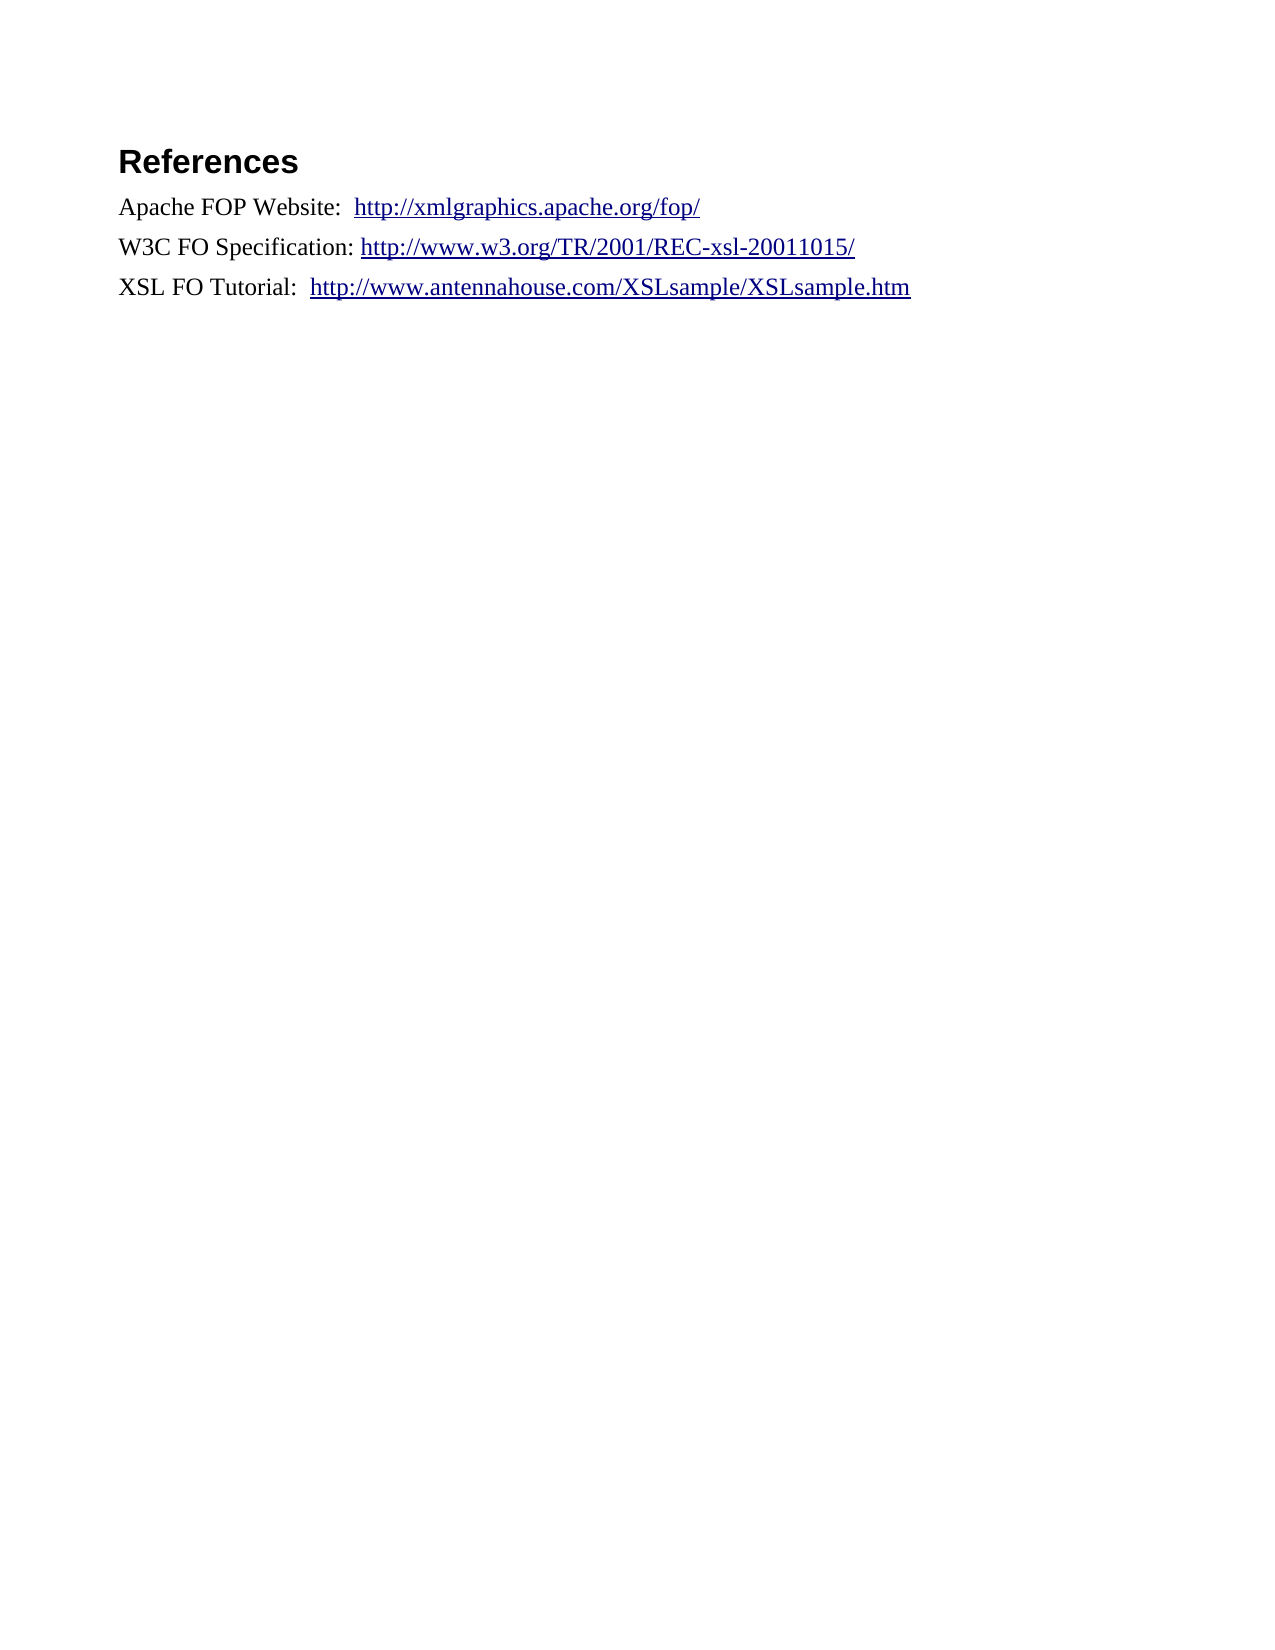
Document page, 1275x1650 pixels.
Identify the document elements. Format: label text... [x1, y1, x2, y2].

text XSL FO Tutorial: http://www.antennahouse.com/XSLsample/XSLsample.htm [118, 273, 1157, 301]
subtitle References [118, 143, 1157, 181]
text Apache FOP Website: http://xmlgraphics.apache.org/fop/ [118, 193, 1157, 221]
text W3C FO Specification: http://www.w3.org/TR/2001/REC-xsl-20011015/ [118, 233, 1157, 261]
